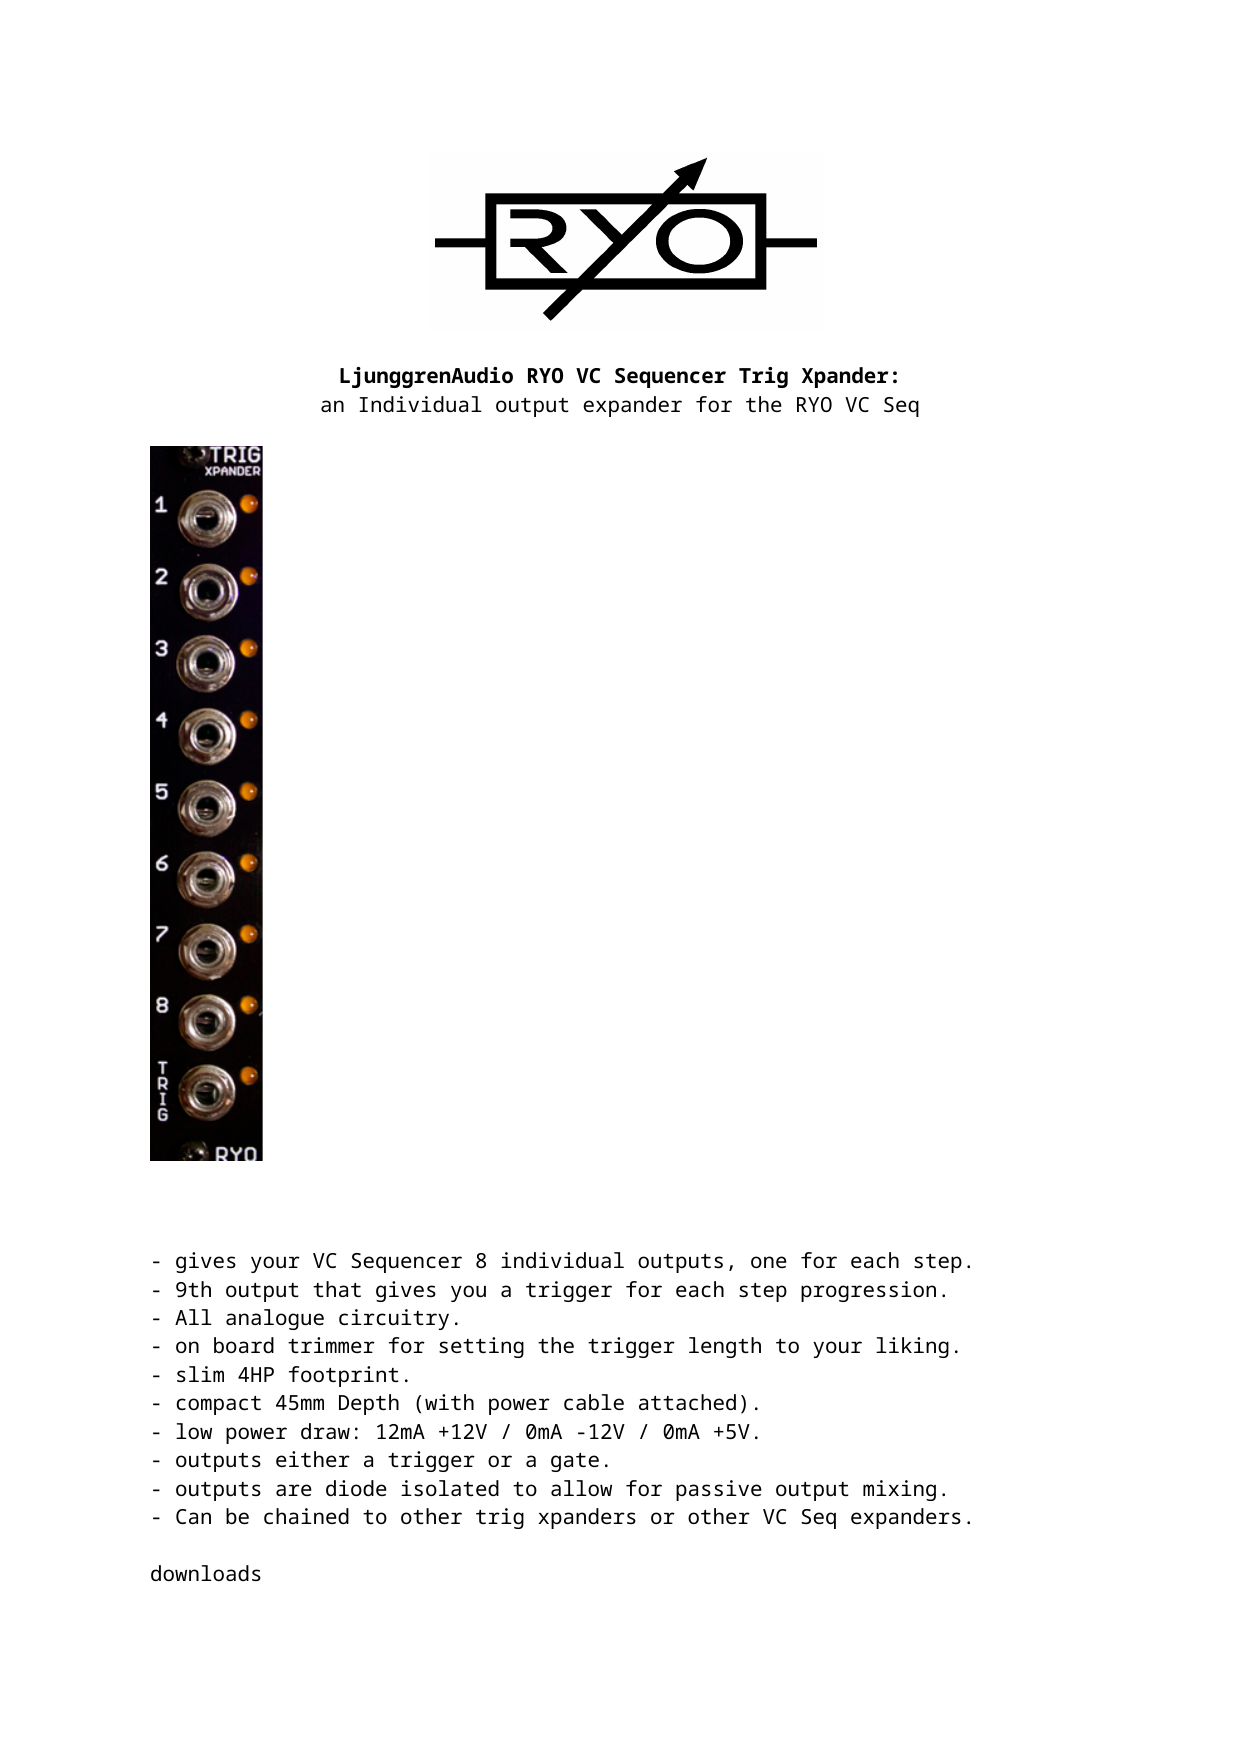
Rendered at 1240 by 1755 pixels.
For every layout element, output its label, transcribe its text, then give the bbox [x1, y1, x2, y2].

text LjunggrenAudio RYO VC Sequencer Trig Xpander: [150, 362, 1089, 390]
text - compact 45mm Depth (with power cable attached). [150, 1388, 1089, 1417]
picture [430, 151, 824, 332]
text - gives your VC Sequencer 8 individual outputs, one for each step. [150, 1246, 1089, 1275]
text - All analogue circuitry. [150, 1303, 1089, 1332]
text - 9th output that gives you a trigger for each step progression. [150, 1275, 1089, 1303]
picture [150, 446, 263, 1161]
text - low power draw: 12mA +12V / 0mA -12V / 0mA +5V. [150, 1417, 1089, 1445]
text downloads [150, 1559, 1089, 1587]
text - slim 4HP footprint. [150, 1360, 1089, 1388]
text - Can be chained to other trig xpanders or other VC Seq expanders. [150, 1502, 1089, 1531]
text an Individual output expander for the RYO VC Seq [150, 390, 1089, 418]
text - outputs either a trigger or a gate. [150, 1445, 1089, 1474]
text - outputs are diode isolated to allow for passive output mixing. [150, 1474, 1089, 1502]
text - on board trimmer for setting the trigger length to your liking. [150, 1332, 1089, 1360]
